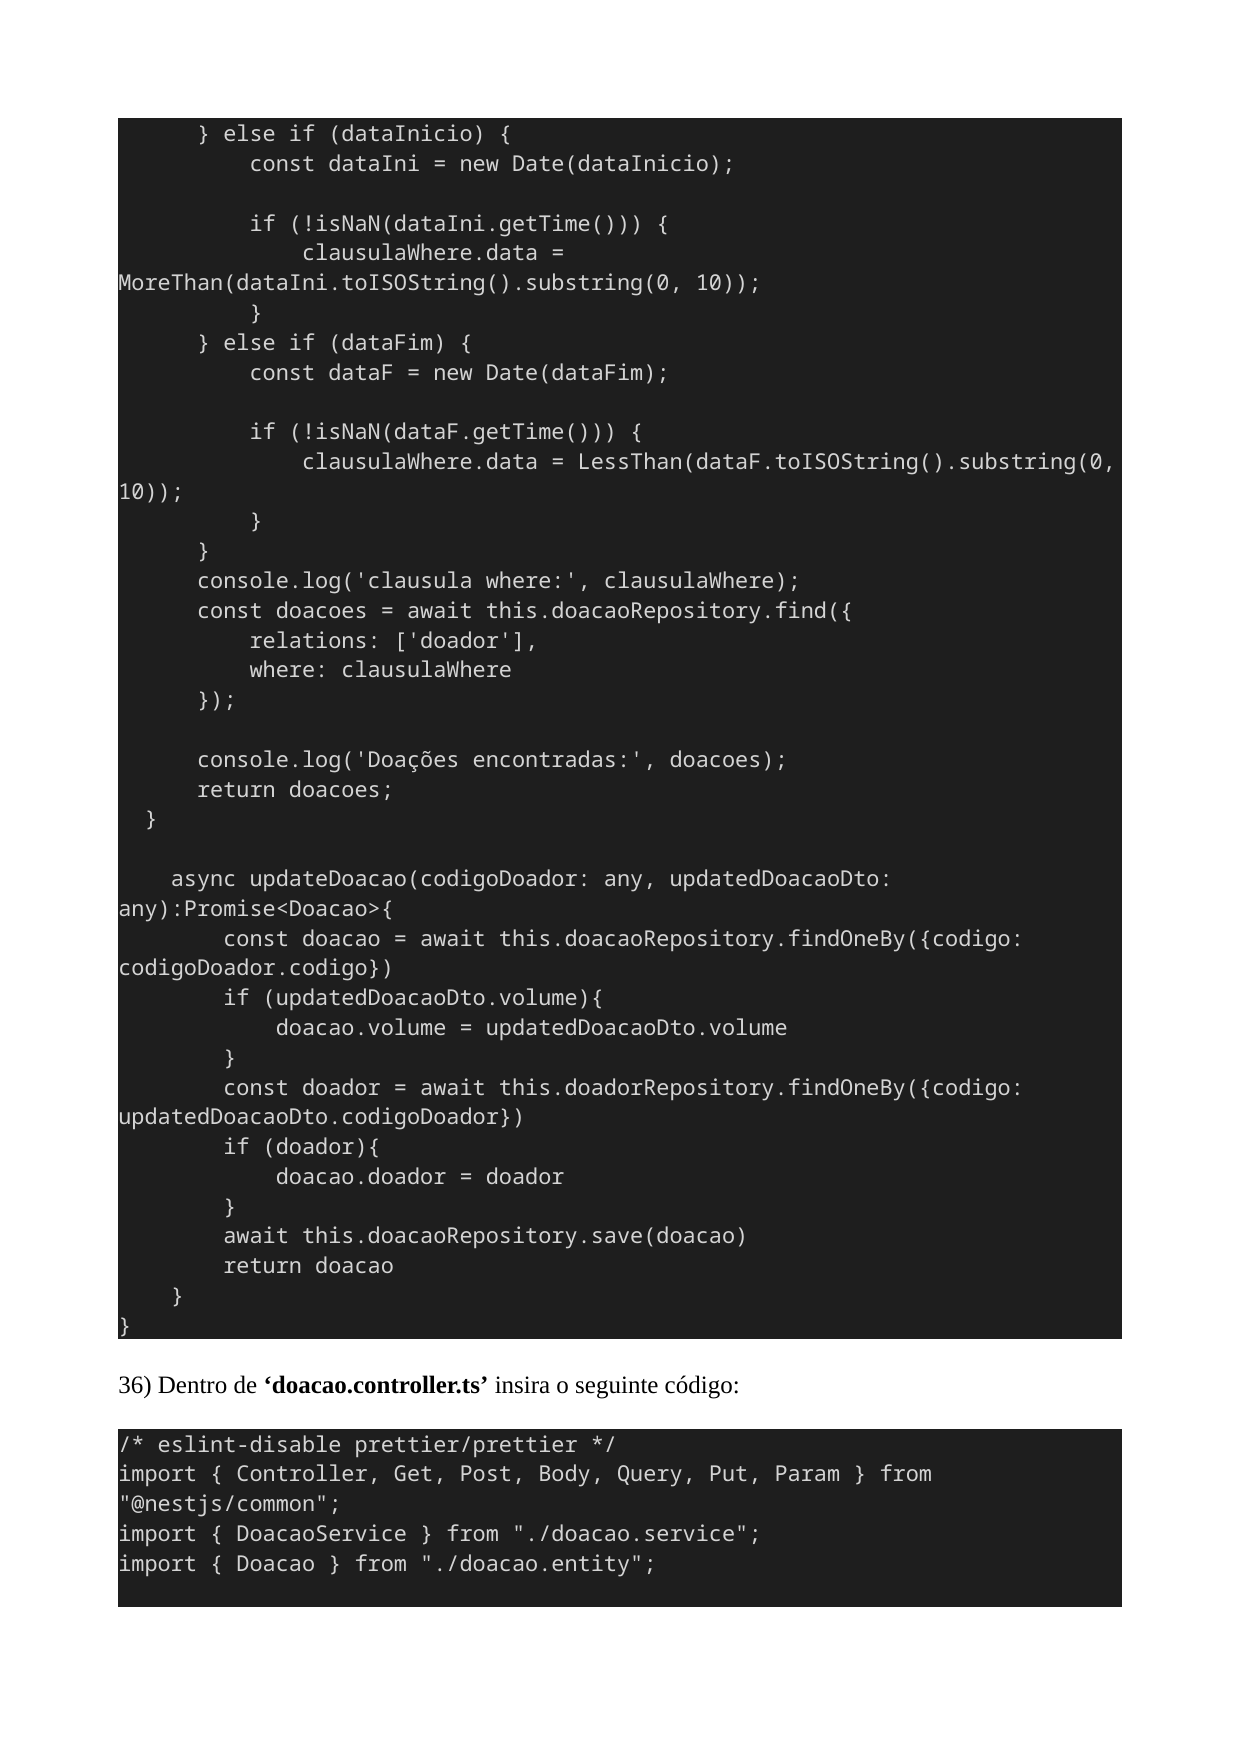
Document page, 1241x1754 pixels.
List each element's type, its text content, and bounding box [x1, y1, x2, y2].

text } else if (dataInicio) { [118, 118, 1122, 148]
text return doacao [118, 1250, 1122, 1280]
text /* eslint-disable prettier/prettier */ [118, 1429, 1122, 1458]
text await this.doacaoRepository.save(doacao) [118, 1220, 1122, 1250]
text console.log('clausula where:', clausulaWhere); [118, 565, 1122, 595]
text if (updatedDoacaoDto.volume){ [118, 982, 1122, 1012]
text const dataF = new Date(dataFim); [118, 356, 1122, 386]
text relations: ['doador'], [118, 624, 1122, 654]
text 36) Dentro de ‘doacao.controller.ts’ insira o seguinte código: [118, 1369, 1122, 1399]
text const doacoes = await this.doacaoRepository.find({ [118, 595, 1122, 624]
text import { Doacao } from "./doacao.entity"; [118, 1548, 1122, 1578]
text } [118, 1042, 1122, 1071]
text if (!isNaN(dataF.getTime())) { [118, 416, 1122, 446]
text } else if (dataFim) { [118, 327, 1122, 356]
text } [118, 803, 1122, 833]
text clausulaWhere.data = LessThan(dataF.toISOString().substring(0, 10)); [118, 446, 1122, 505]
text import { DoacaoService } from "./doacao.service"; [118, 1518, 1122, 1548]
text where: clausulaWhere [118, 654, 1122, 684]
text } [118, 1191, 1122, 1220]
text import { Controller, Get, Post, Body, Query, Put, Param } from "@nestjs/common"; [118, 1458, 1122, 1518]
text clausulaWhere.data = MoreThan(dataIni.toISOString().substring(0, 10)); [118, 237, 1122, 297]
text async updateDoacao(codigoDoador: any, updatedDoacaoDto: any):Promise<Doacao>{ [118, 863, 1122, 922]
text const dataIni = new Date(dataInicio); [118, 148, 1122, 178]
text if (!isNaN(dataIni.getTime())) { [118, 207, 1122, 237]
text console.log('Doações encontradas:', doacoes); [118, 744, 1122, 773]
text } [118, 535, 1122, 565]
text if (doador){ [118, 1131, 1122, 1161]
text doacao.doador = doador [118, 1161, 1122, 1191]
text } [118, 297, 1122, 327]
text } [118, 1280, 1122, 1310]
text const doacao = await this.doacaoRepository.findOneBy({codigo: codigoDoador.codigo}) [118, 922, 1122, 982]
text } [118, 1310, 1122, 1339]
text }); [118, 684, 1122, 714]
text } [118, 505, 1122, 535]
text return doacoes; [118, 773, 1122, 803]
text const doador = await this.doadorRepository.findOneBy({codigo: updatedDoacaoDto.codigoDoador}) [118, 1071, 1122, 1131]
text doacao.volume = updatedDoacaoDto.volume [118, 1012, 1122, 1042]
